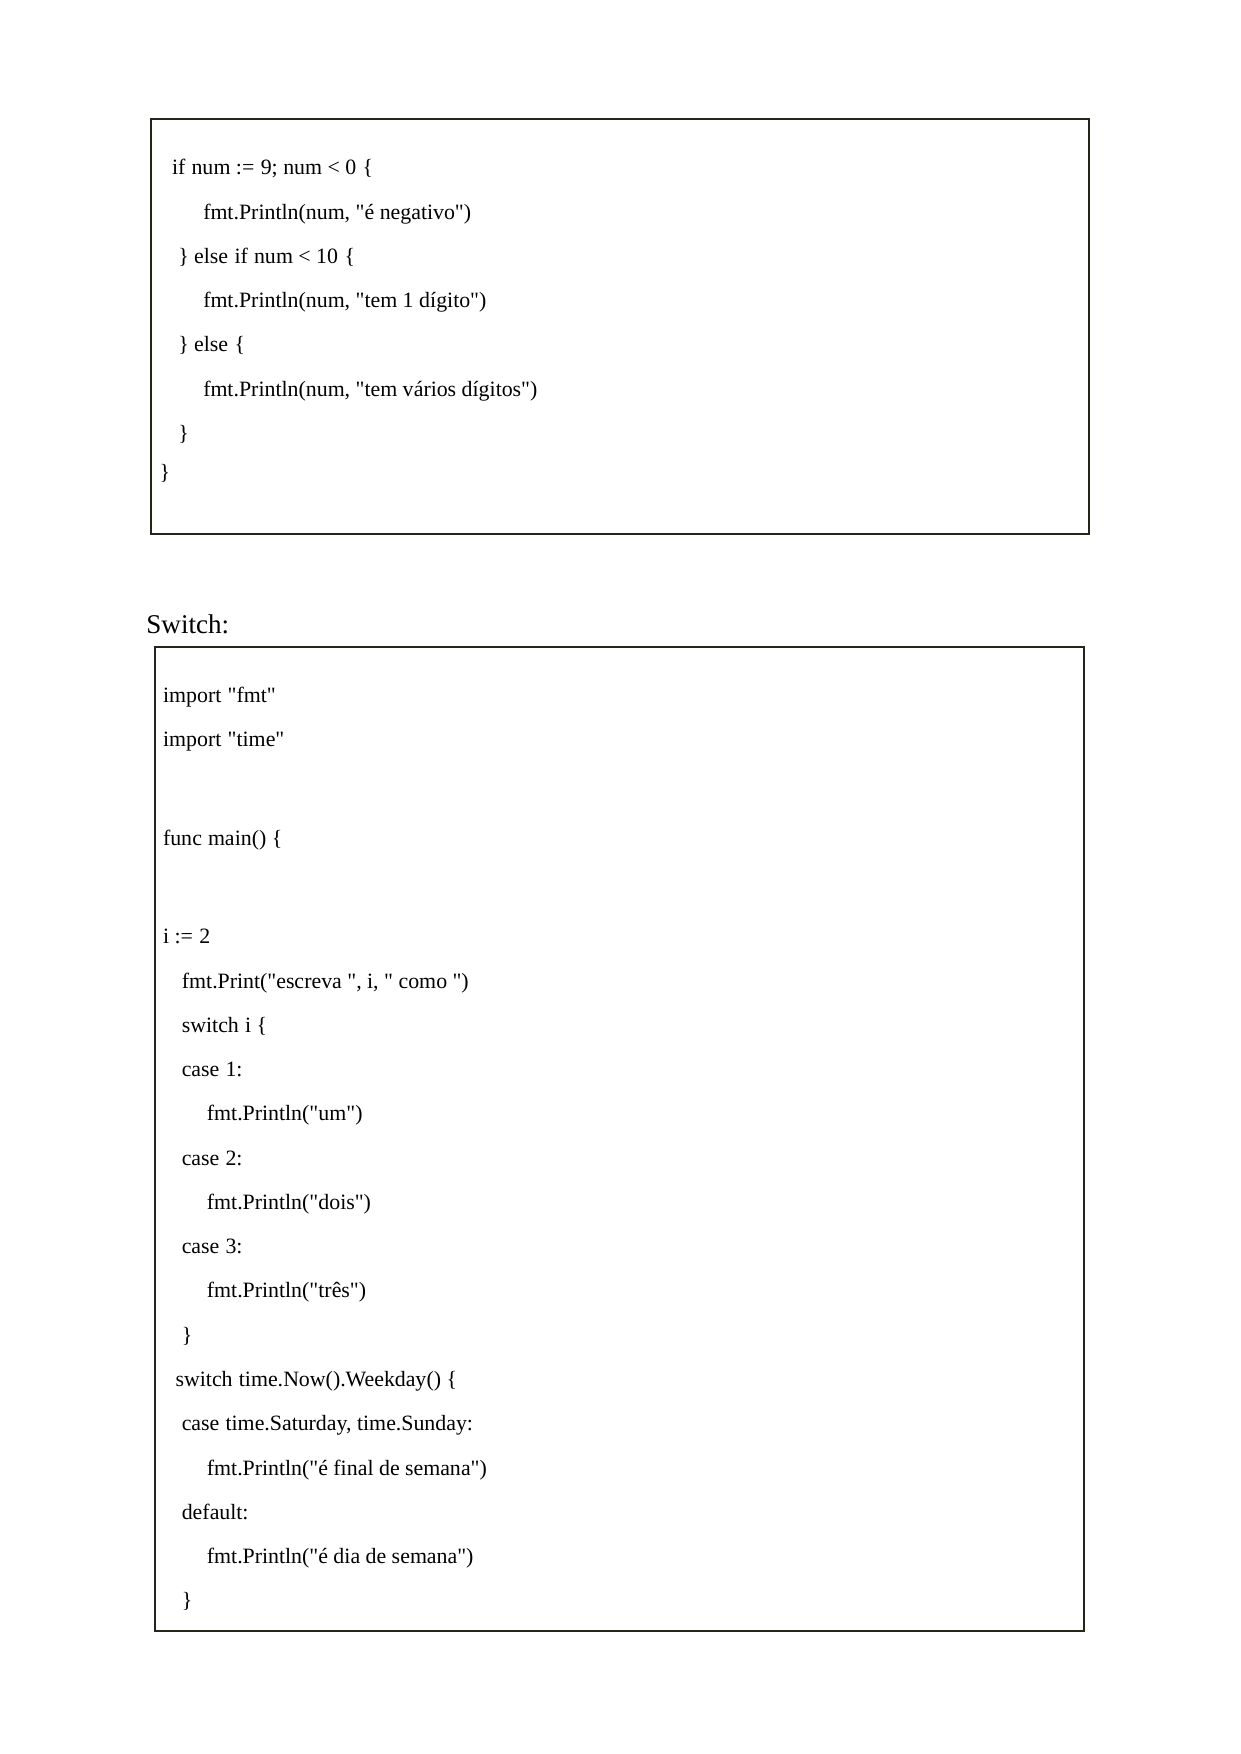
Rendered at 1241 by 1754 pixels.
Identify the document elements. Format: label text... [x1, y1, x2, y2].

table_header import "fmt" import "time" func main() { i := 2 fmt.Print("escreva ", i, " como ") switch i { case 1: fmt.Println("um") case 2: fmt.Println("dois") case 3: fmt.Println("três") } switch time.Now().Weekday() { case time.Saturday, time.Sunday: fmt.Println("é final de semana") default: fmt.Println("é dia de semana") } [156, 648, 1083, 1630]
table_header if num := 9; num < 0 { fmt.Println(num, "é negativo") } else if num < 10 { fmt.Println(num, "tem 1 dígito") } else { fmt.Println(num, "tem vários dígitos") } } [152, 120, 1088, 532]
text Switch: [118, 609, 1122, 640]
